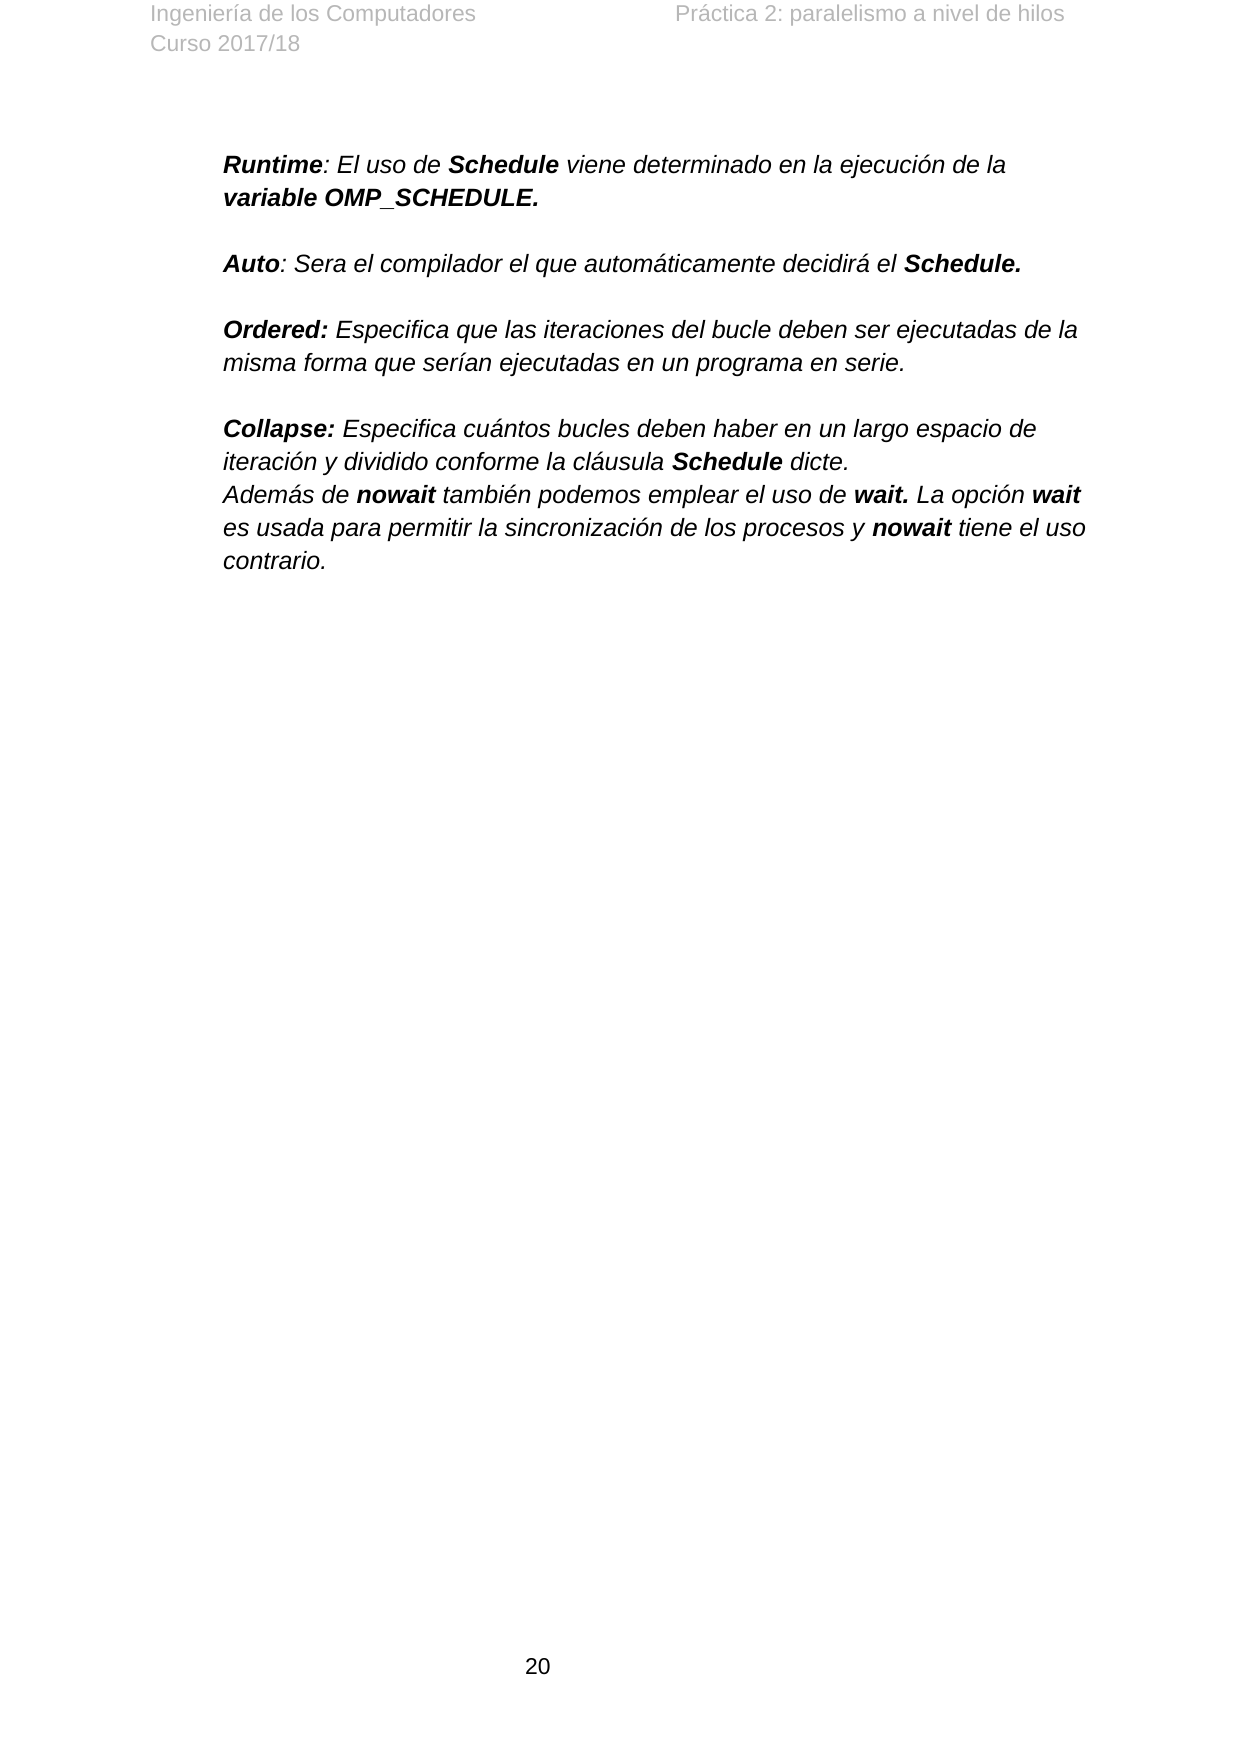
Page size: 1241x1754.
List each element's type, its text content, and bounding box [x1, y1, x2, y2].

text Además de nowait también podemos emplear el uso de wait. La opción wait es usada para permitir la sincronización de los procesos y nowait tiene el uso contrario. [223, 480, 1090, 575]
text Collapse: Especifica cuántos bucles deben haber en un largo espacio de iteración y dividido conforme la cláusula Schedule dicte. [223, 414, 1090, 476]
text Auto: Sera el compilador el que automáticamente decidirá el Schedule. [223, 249, 1090, 278]
text Ordered: Especifica que las iteraciones del bucle deben ser ejecutadas de la misma forma que serían ejecutadas en un programa en serie. [223, 315, 1090, 377]
text Runtime: El uso de Schedule viene determinado en la ejecución de la variable OMP_SCHEDULE. [223, 150, 1090, 212]
